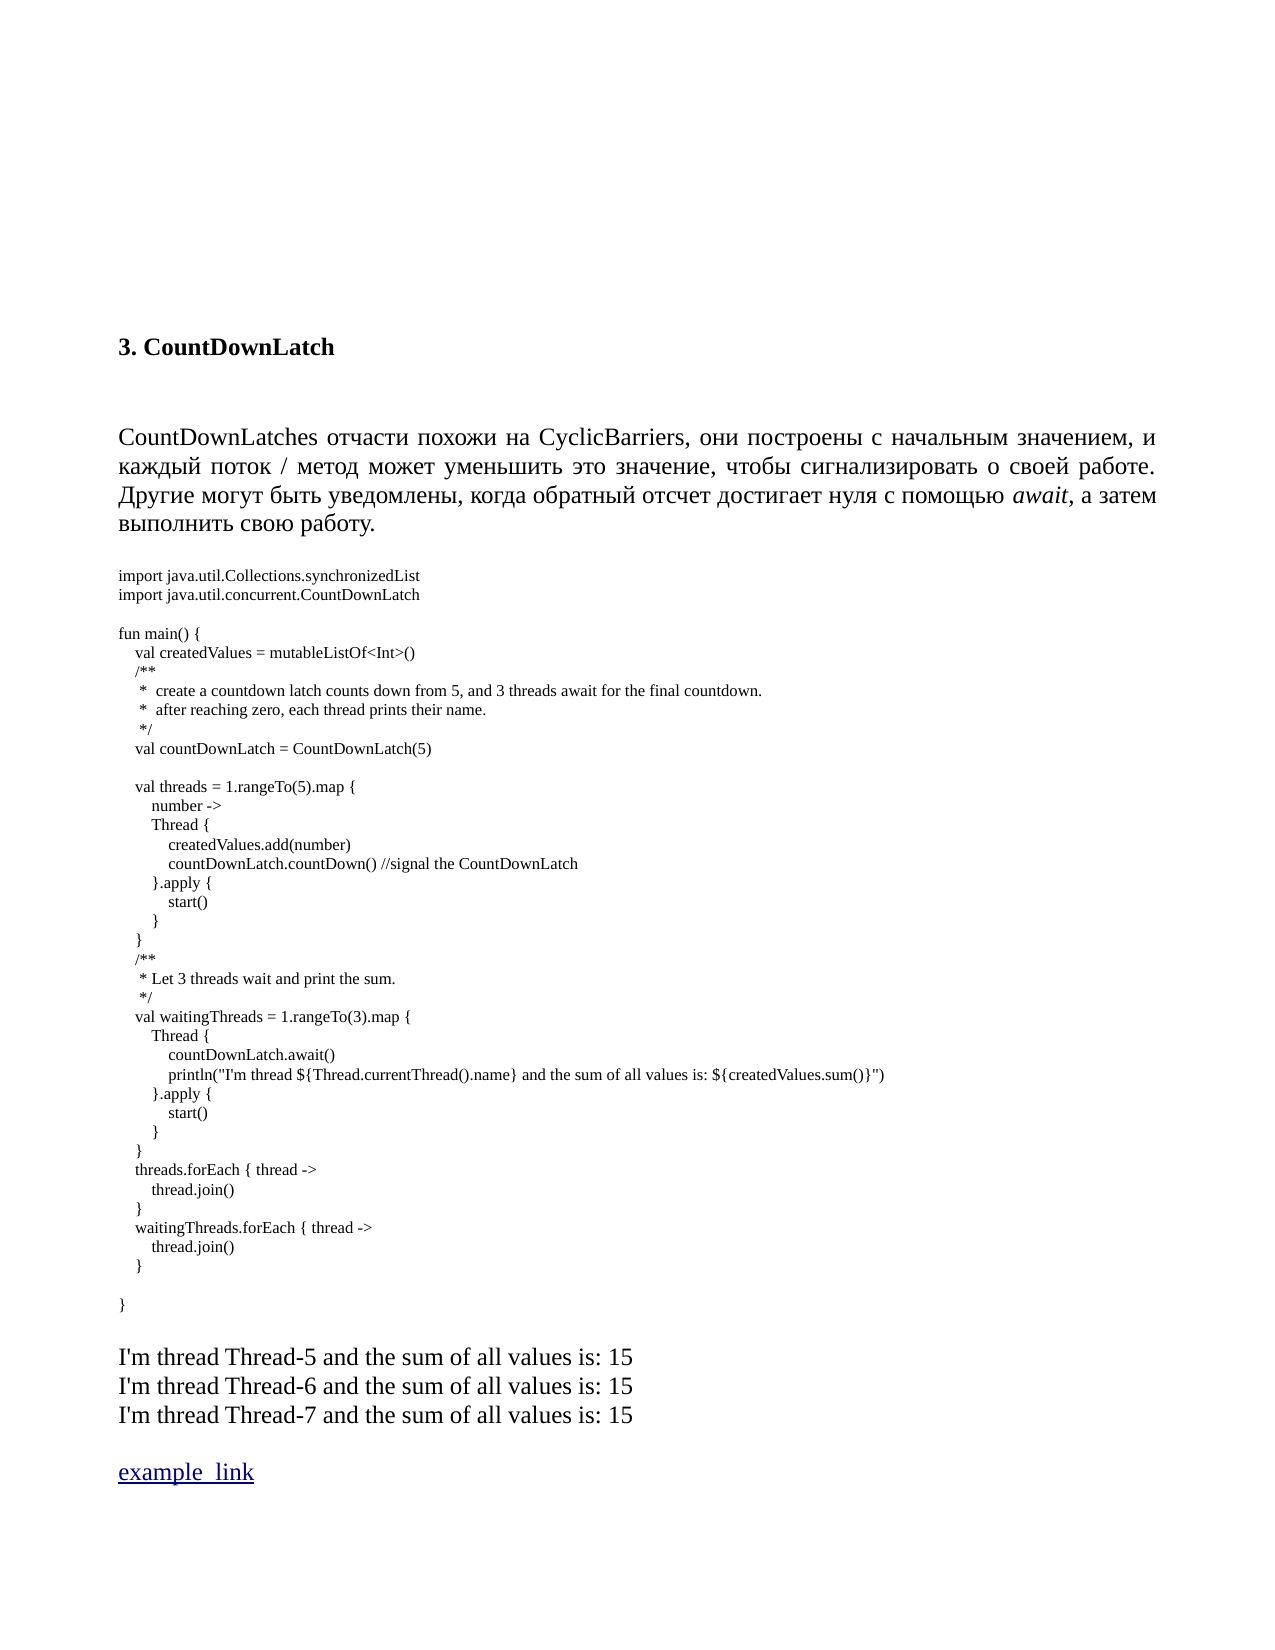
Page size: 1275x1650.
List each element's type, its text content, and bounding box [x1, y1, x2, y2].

text fun main() { [118, 623, 1157, 643]
text Thread { [118, 1026, 1157, 1045]
text /** [118, 662, 1157, 681]
text start() [118, 1103, 1157, 1122]
text /** [118, 949, 1157, 968]
text } [118, 911, 1157, 930]
text } [118, 930, 1157, 949]
text import java.util.Collections.synchronizedList [118, 566, 1157, 585]
text example_link [118, 1457, 1157, 1486]
text countDownLatch.await() [118, 1045, 1157, 1064]
text * Let 3 threads wait and print the sum. [118, 968, 1157, 988]
text val waitingThreads = 1.rangeTo(3).map { [118, 1007, 1157, 1026]
text Thread { [118, 815, 1157, 834]
text threads.forEach { thread -> [118, 1160, 1157, 1179]
text thread.join() [118, 1179, 1157, 1198]
text println("I'm thread ${Thread.currentThread().name} and the sum of all values is: ${createdValues.sum()}") [118, 1064, 1157, 1083]
text countDownLatch.countDown() //signal the CountDownLatch [118, 853, 1157, 873]
text } [118, 1122, 1157, 1141]
text } [118, 1198, 1157, 1218]
text CountDownLatches отчасти похожи на CyclicBarriers, они построены с начальным значением, и каждый поток / метод может уменьшить это значение, чтобы сигнализировать о своей работе. Другие могут быть уведомлены, когда обратный отсчет достигает нуля с помощью await, а затем выполнить свою работу. [118, 422, 1157, 537]
text val createdValues = mutableListOf<Int>() [118, 643, 1157, 662]
text I'm thread Thread-5 and the sum of all values is: 15 [118, 1342, 1157, 1371]
text */ [118, 988, 1157, 1007]
text import java.util.concurrent.CountDownLatch [118, 585, 1157, 604]
text waitingThreads.forEach { thread -> [118, 1218, 1157, 1237]
text } [118, 1141, 1157, 1160]
text }.apply { [118, 1083, 1157, 1103]
text thread.join() [118, 1237, 1157, 1256]
text */ [118, 719, 1157, 738]
text number -> [118, 796, 1157, 815]
text } [118, 1256, 1157, 1275]
text val threads = 1.rangeTo(5).map { [118, 777, 1157, 796]
text I'm thread Thread-7 and the sum of all values is: 15 [118, 1400, 1157, 1428]
text * create a countdown latch counts down from 5, and 3 threads await for the final countdown. [118, 681, 1157, 700]
text start() [118, 892, 1157, 911]
text * after reaching zero, each thread prints their name. [118, 700, 1157, 719]
text I'm thread Thread-6 and the sum of all values is: 15 [118, 1371, 1157, 1400]
text createdValues.add(number) [118, 834, 1157, 853]
text } [118, 1294, 1157, 1313]
text }.apply { [118, 873, 1157, 892]
text val countDownLatch = CountDownLatch(5) [118, 738, 1157, 758]
subtitle 3. CountDownLatch [118, 332, 1157, 361]
